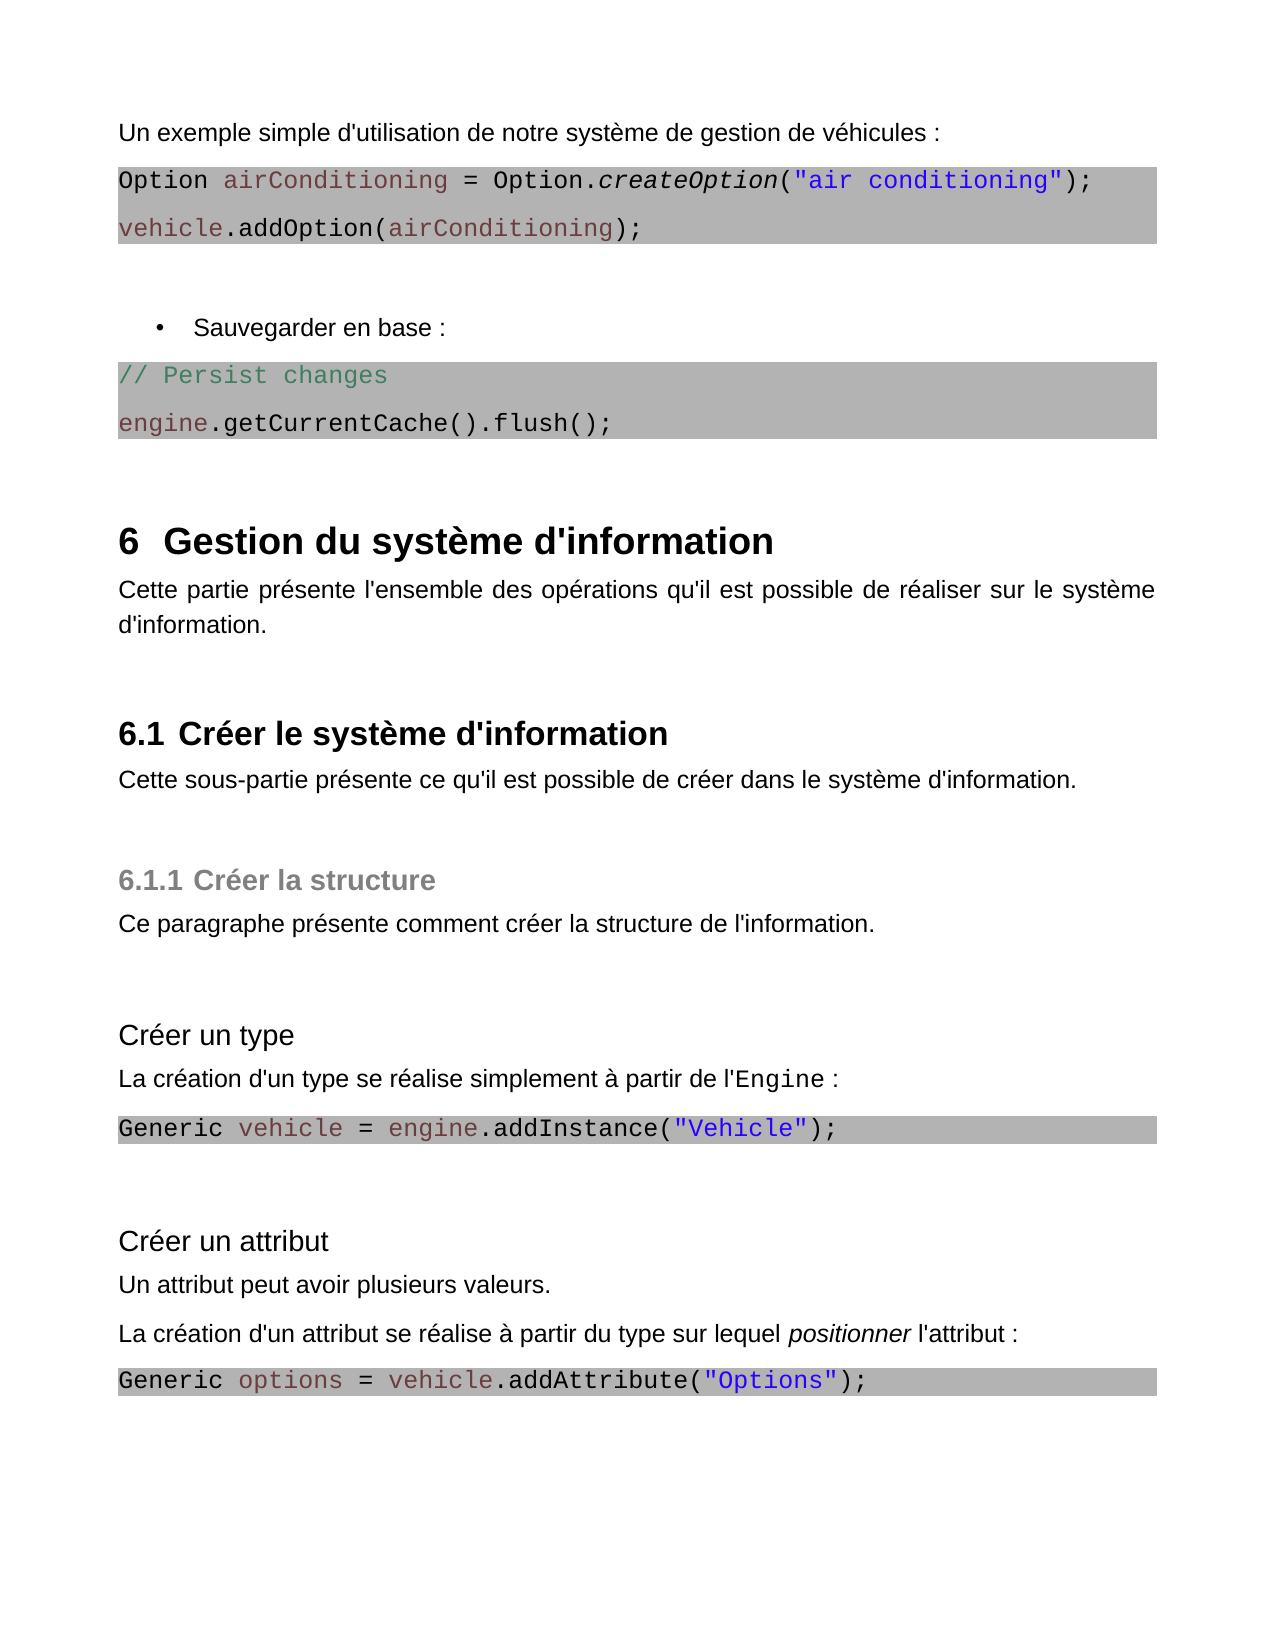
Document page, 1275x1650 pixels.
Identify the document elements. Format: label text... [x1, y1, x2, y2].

subtitle Créer le système d'information [118, 714, 1157, 753]
text Generic vehicle = engine.addInstance("Vehicle"); [118, 1116, 1157, 1144]
list Sauvegarder en base : [156, 313, 1157, 342]
subtitle Créer un attribut [118, 1224, 1157, 1257]
text Ce paragraphe présente comment créer la structure de l'information. [118, 909, 1157, 938]
text Generic options = vehicle.addAttribute("Options"); [118, 1368, 1157, 1396]
text Option airConditioning = Option.createOption("air conditioning"); [118, 167, 1157, 196]
text La création d'un type se réalise simplement à partir de l'Engine : [118, 1064, 1157, 1095]
subtitle Gestion du système d'information [118, 519, 1157, 563]
text Cette partie présente l'ensemble des opérations qu'il est possible de réaliser sur le système d'information. [118, 575, 1157, 638]
text Un exemple simple d'utilisation de notre système de gestion de véhicules : [118, 118, 1157, 147]
text Un attribut peut avoir plusieurs valeurs. [118, 1270, 1157, 1298]
text La création d'un attribut se réalise à partir du type sur lequel positionner l'attribut : [118, 1319, 1157, 1347]
text Cette sous-partie présente ce qu'il est possible de créer dans le système d'information. [118, 765, 1157, 794]
text engine.getCurrentCache().flush(); [118, 411, 1157, 439]
text // Persist changes [118, 362, 1157, 391]
subtitle Créer la structure [118, 863, 1157, 897]
subtitle Créer un type [118, 1018, 1157, 1051]
text vehicle.addOption(airConditioning); [118, 216, 1157, 244]
